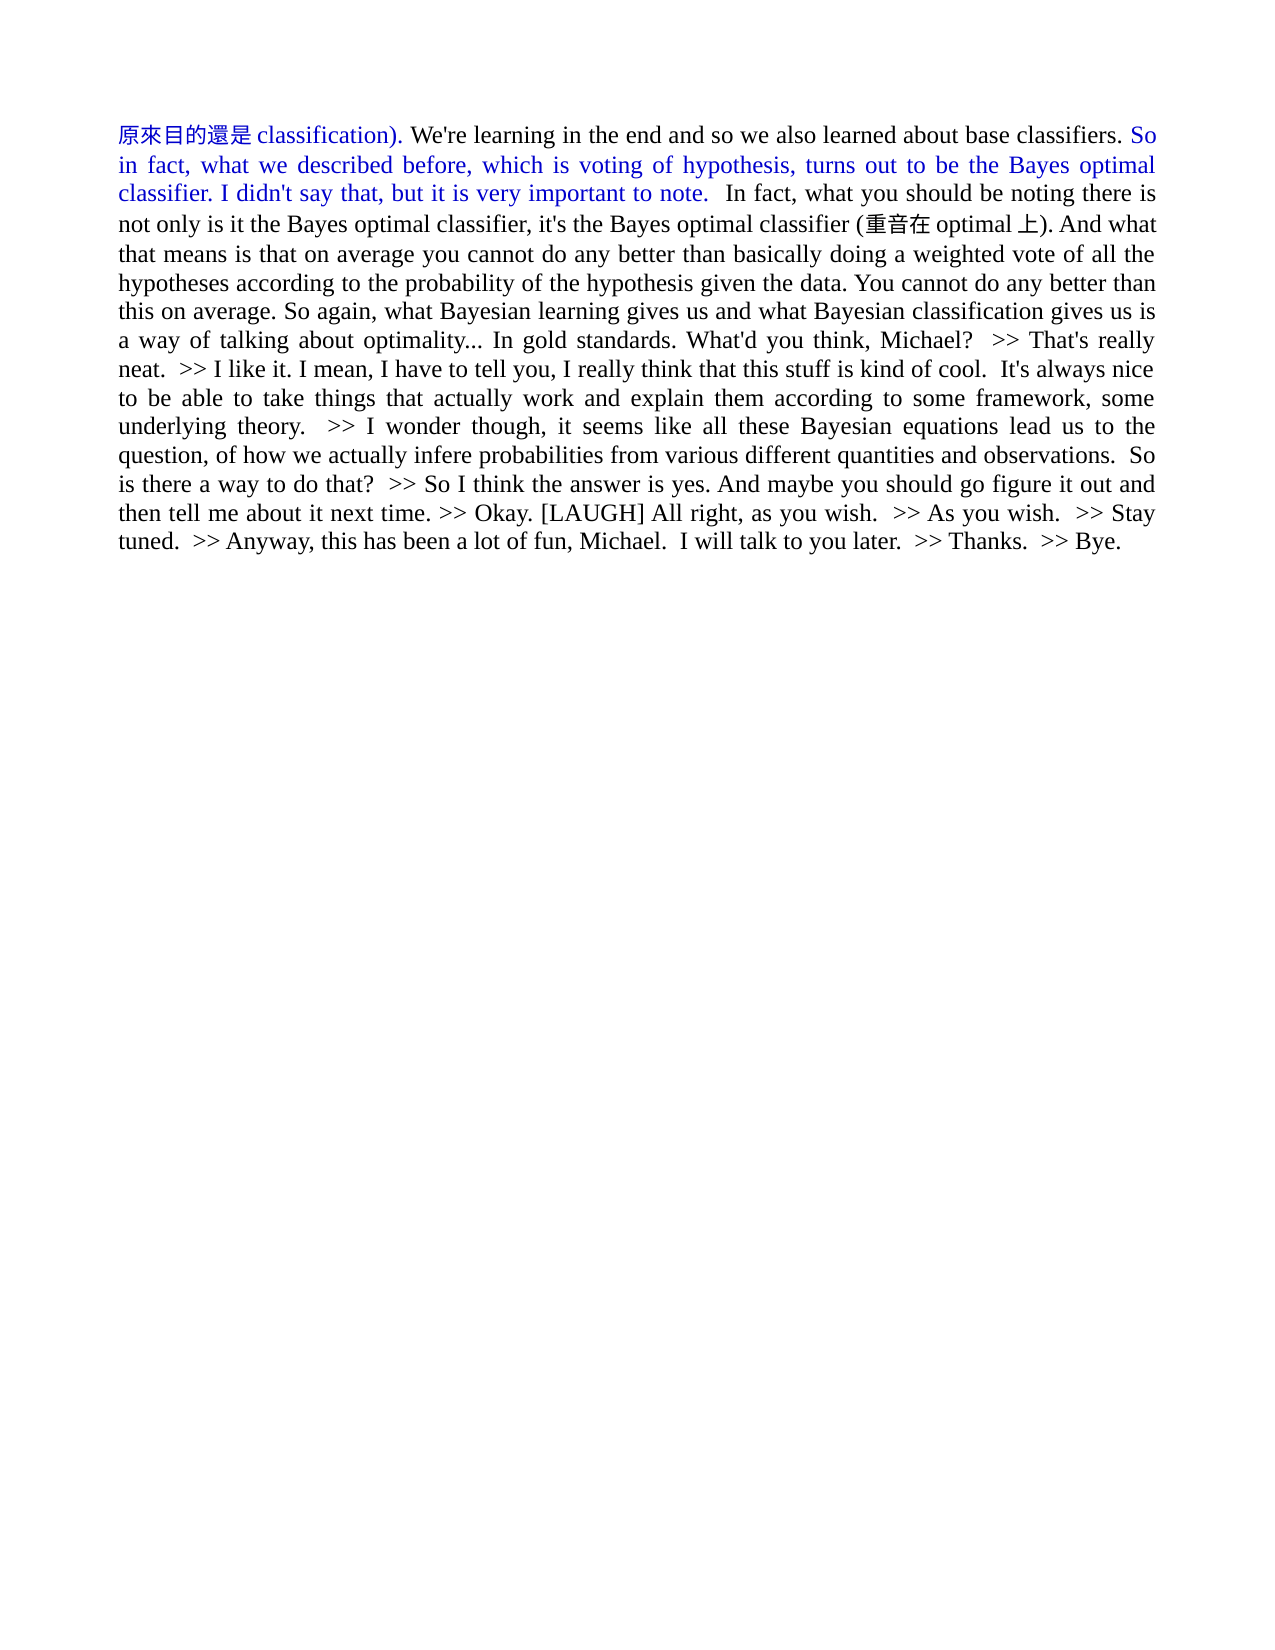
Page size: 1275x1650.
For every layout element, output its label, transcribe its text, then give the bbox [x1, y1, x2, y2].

text 原來目的還是classification). We're learning in the end and so we also learned about base classifiers. So in fact, what we described before, which is voting of hypothesis, turns out to be the Bayes optimal classifier. I didn't say that, but it is very important to note. In fact, what you should be noting there is not only is it the Bayes optimal classifier, it's the Bayes optimal classifier (重音在optimal上). And what that means is that on average you cannot do any better than basically doing a weighted vote of all the hypotheses according to the probability of the hypothesis given the data. You cannot do any better than this on average. So again, what Bayesian learning gives us and what Bayesian classification gives us is a way of talking about optimality... In gold standards. What'd you think, Michael? >> That's really neat. >> I like it. I mean, I have to tell you, I really think that this stuff is kind of cool. It's always nice to be able to take things that actually work and explain them according to some framework, some underlying theory. >> I wonder though, it seems like all these Bayesian equations lead us to the question, of how we actually infere probabilities from various different quantities and observations. So is there a way to do that? >> So I think the answer is yes. And maybe you should go figure it out and then tell me about it next time. >> Okay. [LAUGH] All right, as you wish. >> As you wish. >> Stay tuned. >> Anyway, this has been a lot of fun, Michael. I will talk to you later. >> Thanks. >> Bye. [118, 118, 1157, 555]
